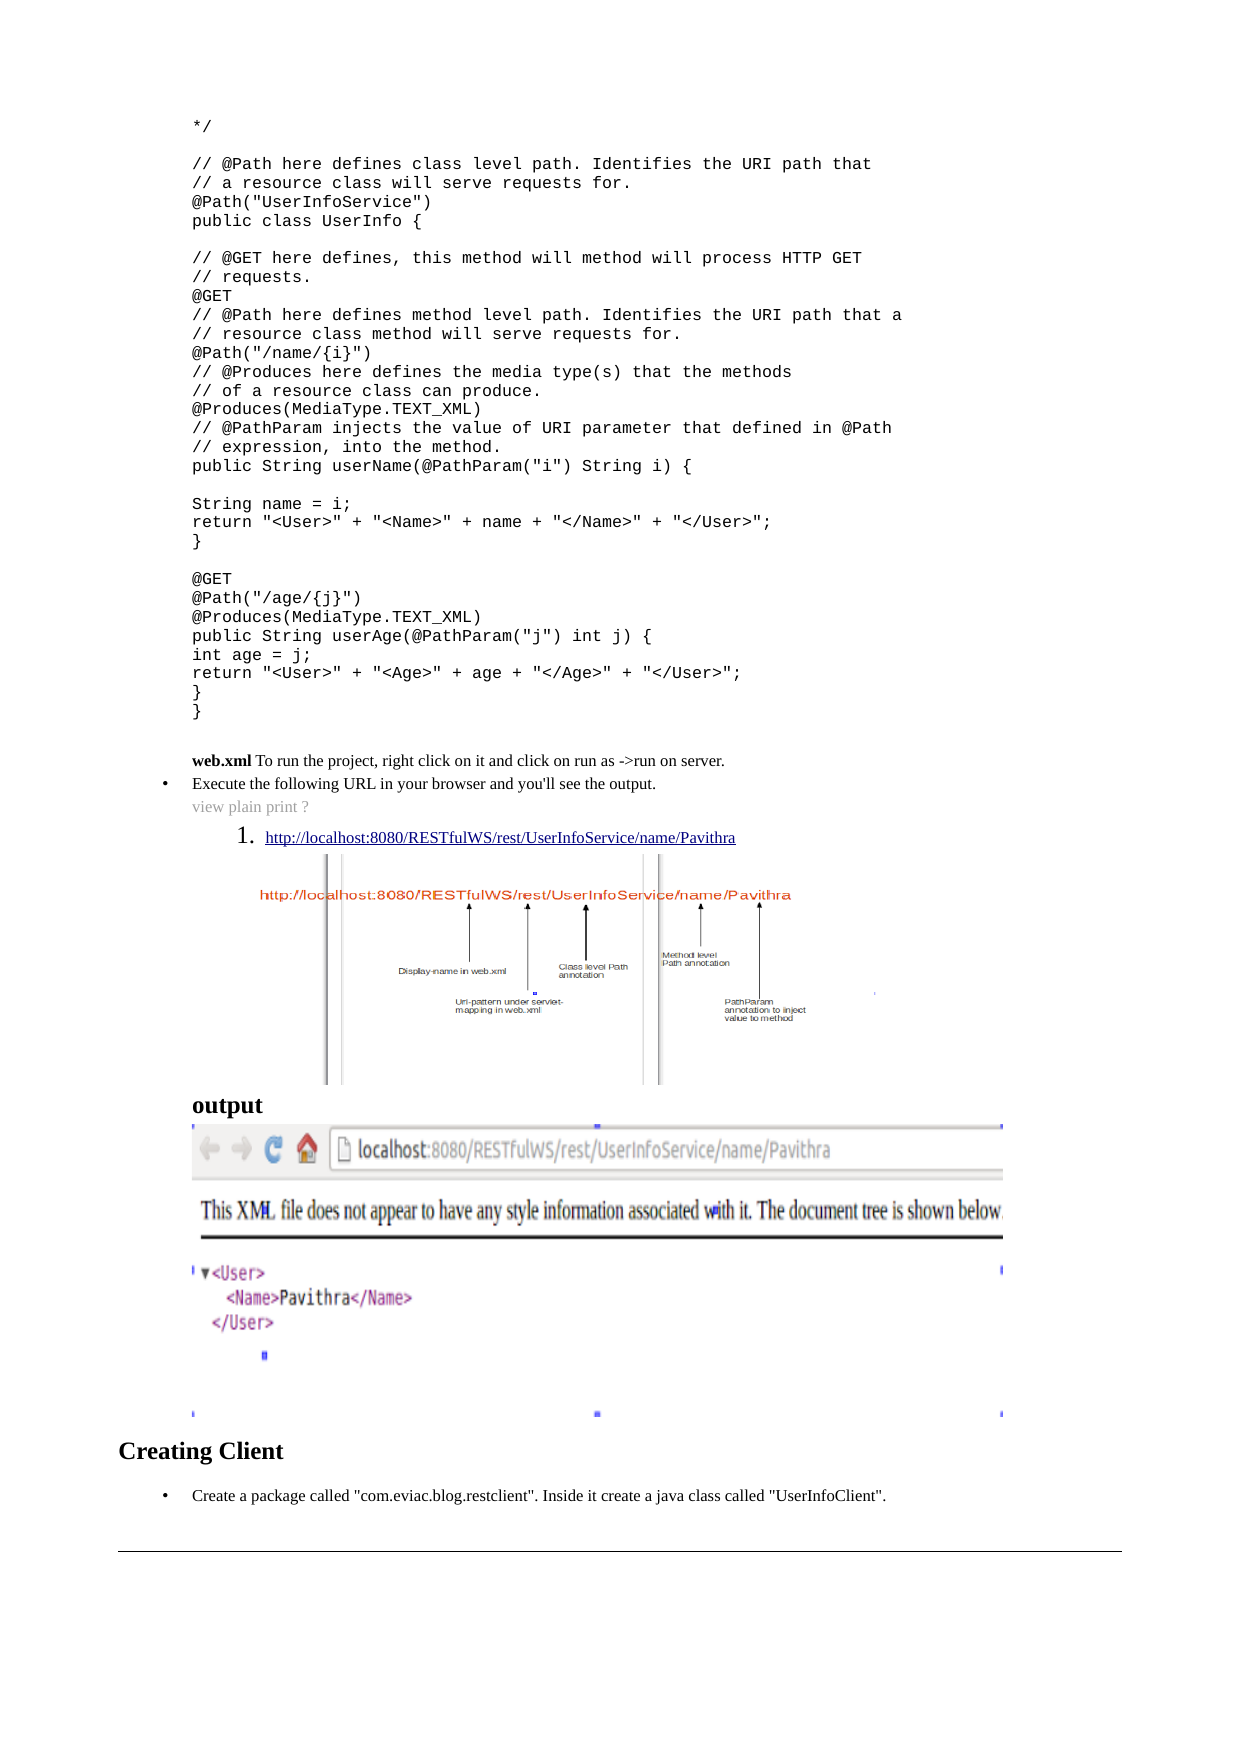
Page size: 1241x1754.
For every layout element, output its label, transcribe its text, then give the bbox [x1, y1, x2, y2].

list view plain print ? [162, 797, 1106, 816]
list output [162, 1090, 1122, 1119]
picture [191, 854, 876, 1085]
list */ [162, 118, 1122, 137]
list @Path("UserInfoService") [162, 193, 1122, 212]
list // @Path here defines class level path. Identifies the URI path that [162, 156, 1122, 175]
list @Produces(MediaType.TEXT_XML) [162, 401, 1122, 420]
list // @Produces here defines the media type(s) that the methods [162, 363, 1122, 382]
list public String userName(@PathParam("i") String i) { [162, 457, 1122, 476]
list // @PathParam injects the value of URI parameter that defined in @Path [162, 420, 1122, 439]
list // a resource class will serve requests for. [162, 175, 1122, 193]
list Execute the following URL in your browser and you'll see the output. [162, 774, 1122, 793]
list int age = j; [162, 646, 1122, 665]
list web.xml To run the project, right click on it and click on run as ->run on server. [162, 751, 1122, 770]
list } [162, 533, 1122, 552]
list public String userAge(@PathParam("j") int j) { [162, 627, 1122, 646]
list @GET [162, 571, 1122, 589]
list } [162, 703, 1122, 721]
picture [191, 1124, 1003, 1417]
list @Path("/age/{j}") [162, 589, 1122, 608]
list public class UserInfo { [162, 212, 1122, 231]
list http://localhost:8080/RESTfulWS/rest/UserInfoService/name/Pavithra [236, 820, 1122, 849]
list @Path("/name/{i}") [162, 344, 1122, 363]
list String name = i; [162, 495, 1122, 514]
text Creating Client [118, 1436, 1122, 1465]
list // of a resource class can produce. [162, 382, 1122, 401]
list @Produces(MediaType.TEXT_XML) [162, 608, 1122, 627]
list // requests. [162, 269, 1122, 288]
list // @GET here defines, this method will method will process HTTP GET [162, 250, 1122, 269]
list Create a package called "com.eviac.blog.restclient". Inside it create a java class called "UserInfoClient". [162, 1486, 1122, 1505]
list // expression, into the method. [162, 439, 1122, 457]
list // @Path here defines method level path. Identifies the URI path that a [162, 307, 1122, 326]
list return "<User>" + "<Name>" + name + "</Name>" + "</User>"; [162, 514, 1122, 533]
list @GET [162, 288, 1122, 307]
list // resource class method will serve requests for. [162, 326, 1122, 344]
list } [162, 684, 1122, 703]
list return "<User>" + "<Age>" + age + "</Age>" + "</User>"; [162, 665, 1122, 684]
